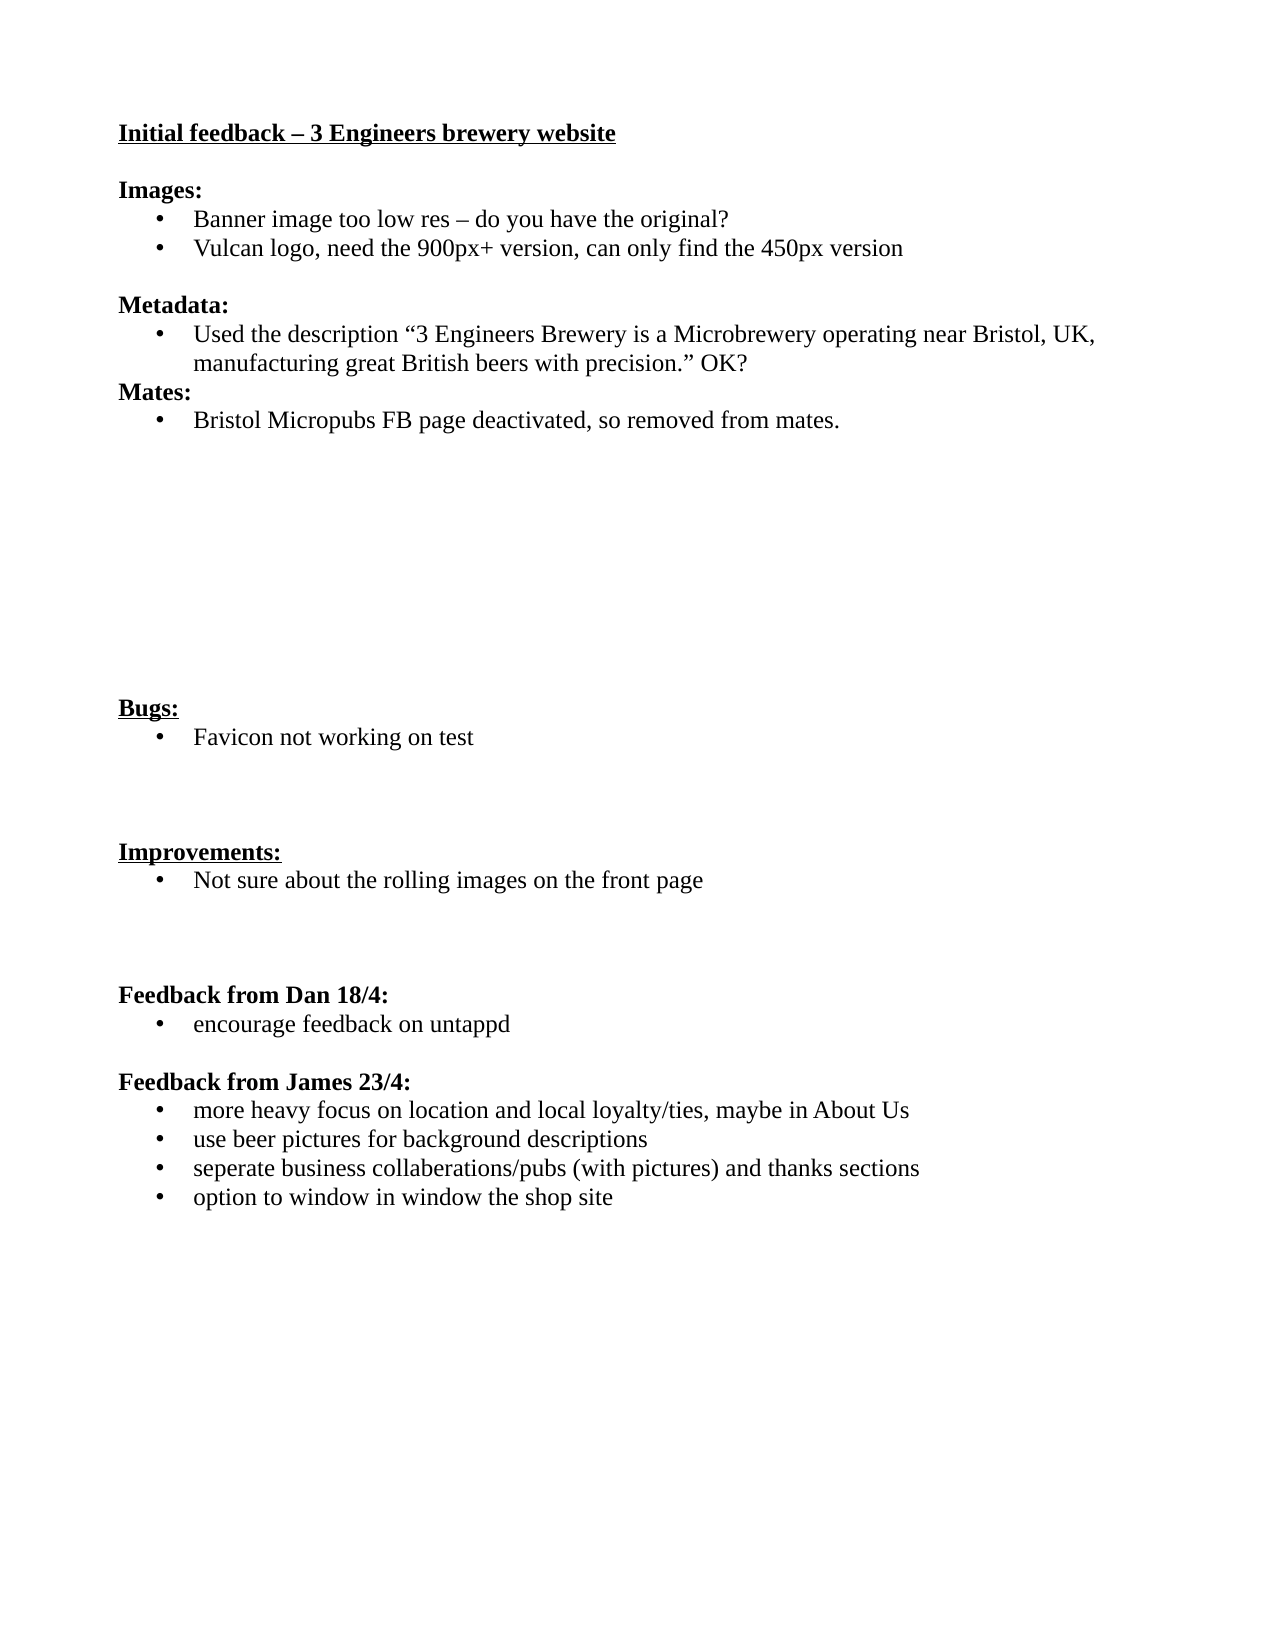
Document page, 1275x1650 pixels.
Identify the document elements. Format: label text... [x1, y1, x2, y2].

text Feedback from James 23/4: [118, 1067, 1157, 1096]
text Feedback from Dan 18/4: [118, 981, 1157, 1009]
list encourage feedback on untappd [156, 1009, 1157, 1038]
list Not sure about the rolling images on the front page [156, 866, 1157, 894]
list Banner image too low res – do you have the original? [156, 204, 1157, 233]
text Images: [118, 176, 1157, 204]
list Favicon not working on test [156, 722, 1157, 751]
text Bugs: [118, 693, 1157, 722]
list Used the description “3 Engineers Brewery is a Microbrewery operating near Bristol, UK, manufacturing great British beers with precision.” OK? [156, 319, 1157, 377]
text Improvements: [118, 837, 1157, 866]
list use beer pictures for background descriptions [156, 1124, 1157, 1153]
text Initial feedback – 3 Engineers brewery website [118, 118, 1157, 147]
list more heavy focus on location and local loyalty/ties, maybe in About Us [156, 1096, 1157, 1124]
text Mates: [118, 377, 1157, 406]
list Bristol Micropubs FB page deactivated, so removed from mates. [156, 406, 1157, 434]
list Vulcan logo, need the 900px+ version, can only find the 450px version [156, 233, 1157, 262]
text Metadata: [118, 291, 1157, 319]
list option to window in window the shop site [156, 1182, 1157, 1211]
list seperate business collaberations/pubs (with pictures) and thanks sections [156, 1153, 1157, 1182]
